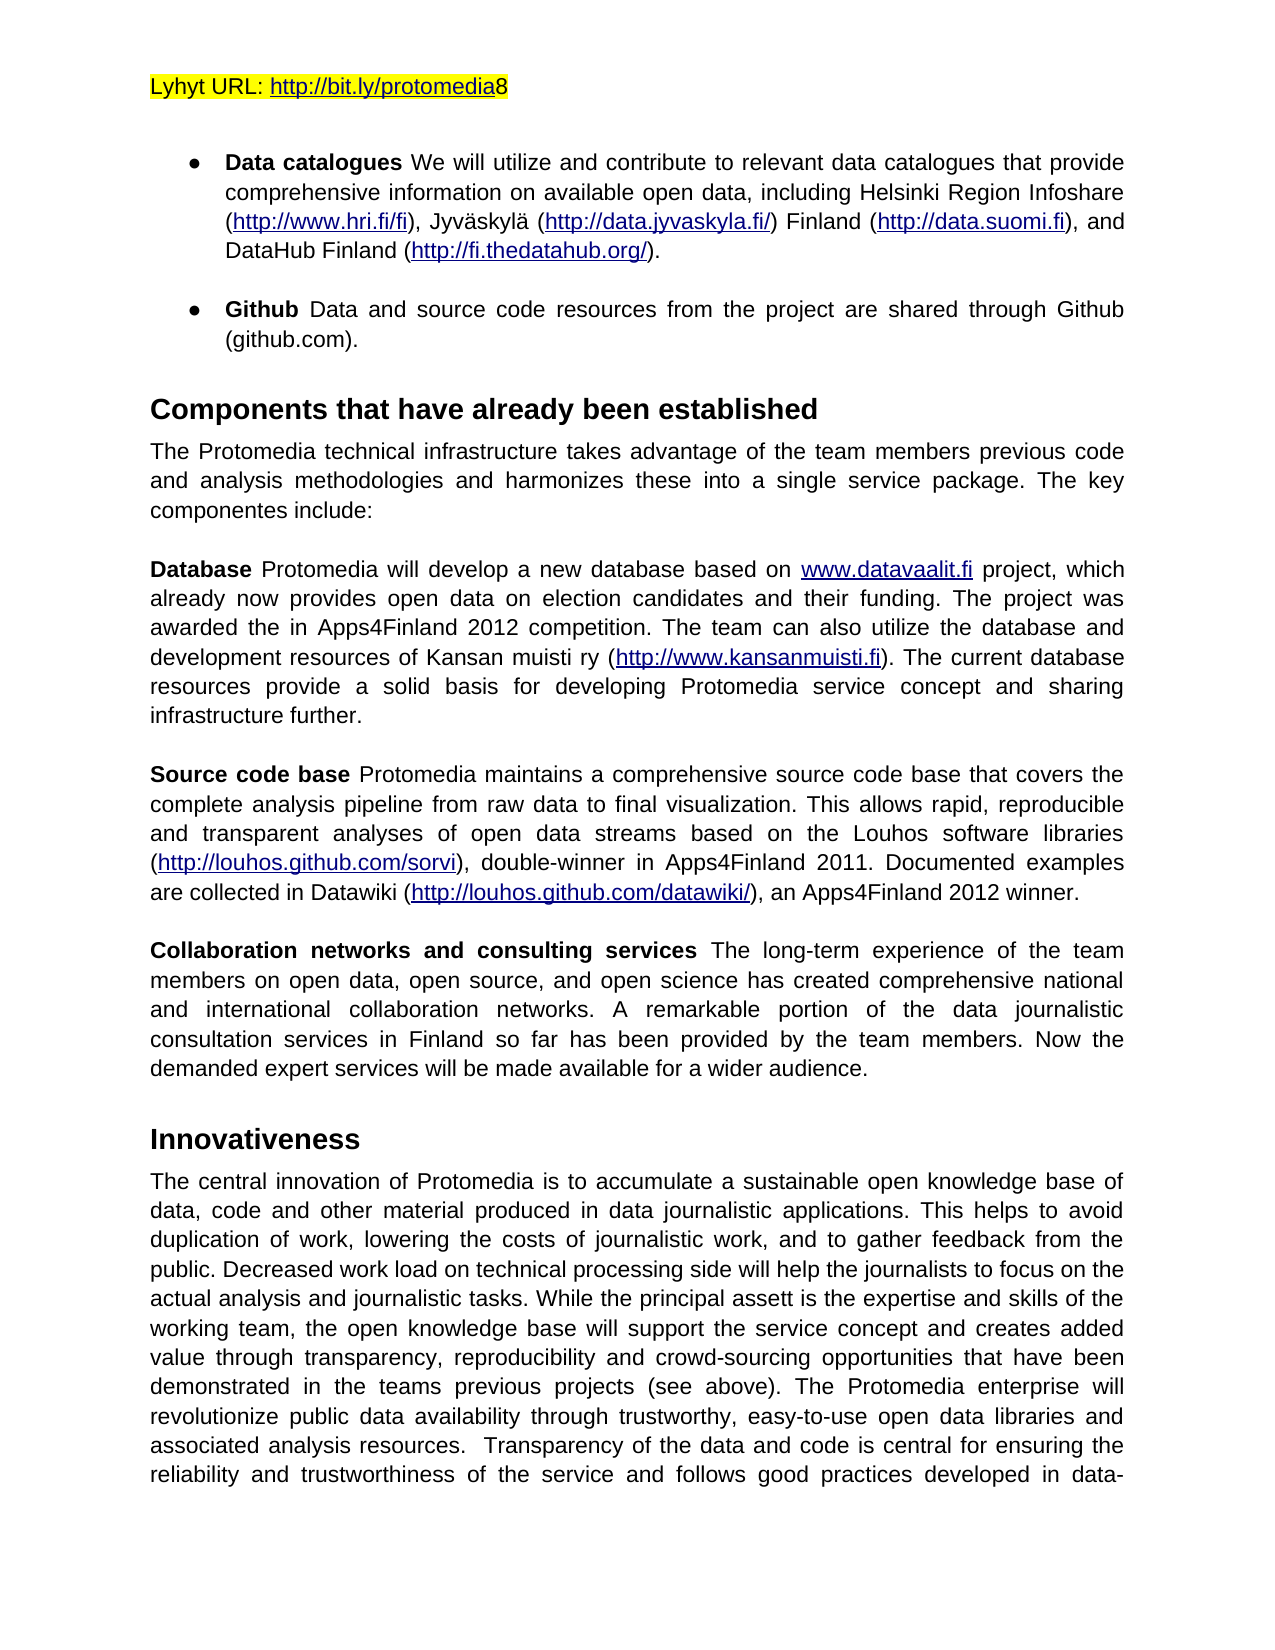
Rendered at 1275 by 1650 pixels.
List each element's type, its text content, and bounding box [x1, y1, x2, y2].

text The Protomedia technical infrastructure takes advantage of the team members previous code and analysis methodologies and harmonizes these into a single service package. The key componentes include: [150, 439, 1125, 523]
list Github Data and source code resources from the project are shared through Github (github.com). [187, 297, 1125, 352]
text The central innovation of Protomedia is to accumulate a sustainable open knowledge base of data, code and other material produced in data journalistic applications. This helps to avoid duplication of work, lowering the costs of journalistic work, and to gather feedback from the public. Decreased work load on technical processing side will help the journalists to focus on the actual analysis and journalistic tasks. While the principal assett is the expertise and skills of the working team, the open knowledge base will support the service concept and creates added value through transparency, reproducibility and crowd-sourcing opportunities that have been demonstrated in the teams previous projects (see above). The Protomedia enterprise will revolutionize public data availability through trustworthy, easy-to-use open data libraries and associated analysis resources. Transparency of the data and code is central for ensuring the reliability and trustworthiness of the service and follows good practices developed in data- [150, 1168, 1125, 1488]
text Database Protomedia will develop a new database based on www.datavaalit.fi project, which already now provides open data on election candidates and their funding. The project was awarded the in Apps4Finland 2012 competition. The team can also utilize the database and development resources of Kansan muisti ry (http://www.kansanmuisti.fi). The current database resources provide a solid basis for developing Protomedia service concept and sharing infrastructure further. [150, 556, 1125, 729]
text Source code base Protomedia maintains a comprehensive source code base that covers the complete analysis pipeline from raw data to final visualization. This allows rapid, reproducible and transparent analyses of open data streams based on the Louhos software libraries (http://louhos.github.com/sorvi), double-winner in Apps4Finland 2011. Documented examples are collected in Datawiki (http://louhos.github.com/datawiki/), an Apps4Finland 2012 winner. [150, 762, 1125, 905]
subtitle Innovativeness [150, 1123, 1125, 1155]
list Data catalogues We will utilize and contribute to relevant data catalogues that provide comprehensive information on available open data, including Helsinki Region Infoshare (http://www.hri.fi/fi), Jyväskylä (http://data.jyvaskyla.fi/) Finland (http://data.suomi.fi), and DataHub Finland (http://fi.thedatahub.org/). [187, 150, 1125, 264]
text Collaboration networks and consulting services The long-term experience of the team members on open data, open source, and open science has created comprehensive national and international collaboration networks. A remarkable portion of the data journalistic consultation services in Finland so far has been provided by the team members. Now the demanded expert services will be made available for a wider audience. [150, 938, 1125, 1081]
subtitle Components that have already been established [150, 393, 1125, 426]
